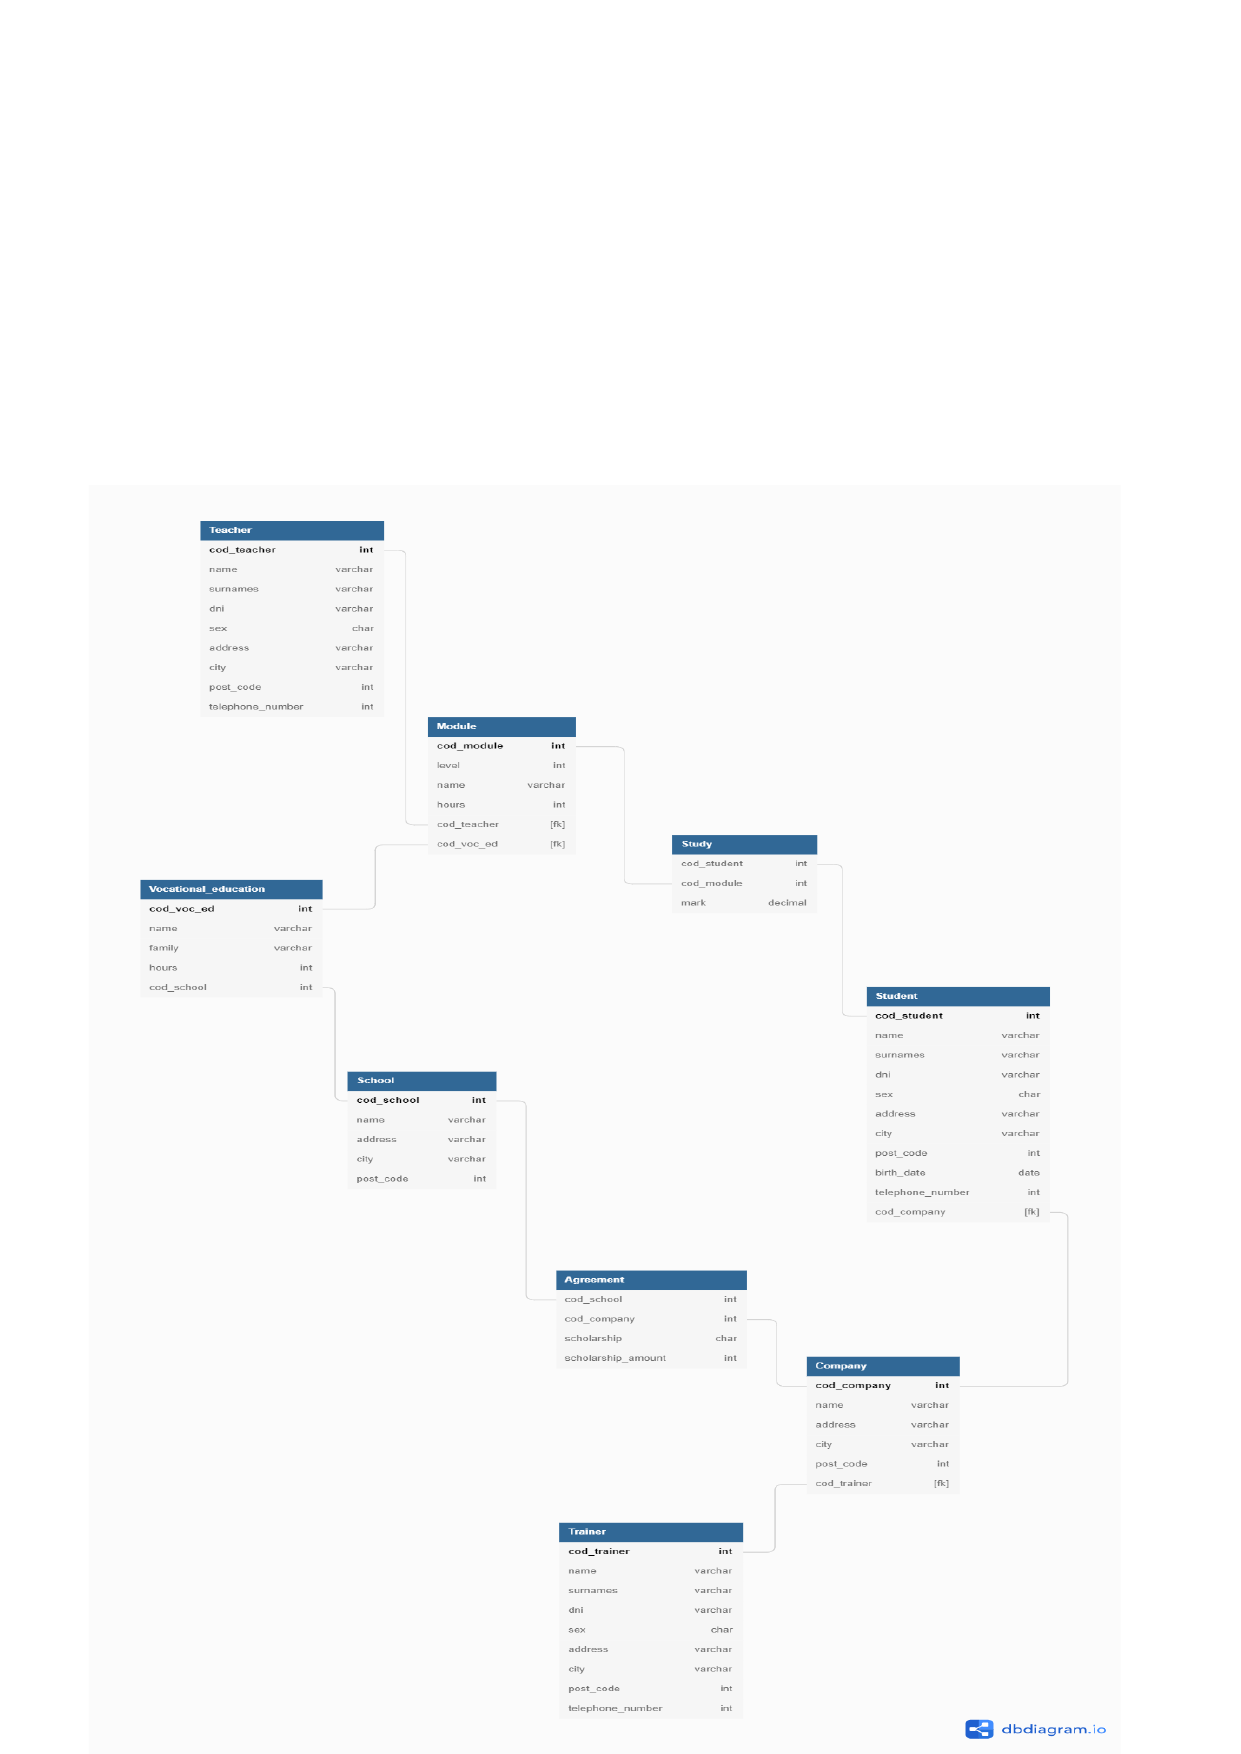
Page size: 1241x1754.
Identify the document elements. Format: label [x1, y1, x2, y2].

picture [88, 485, 1121, 1754]
